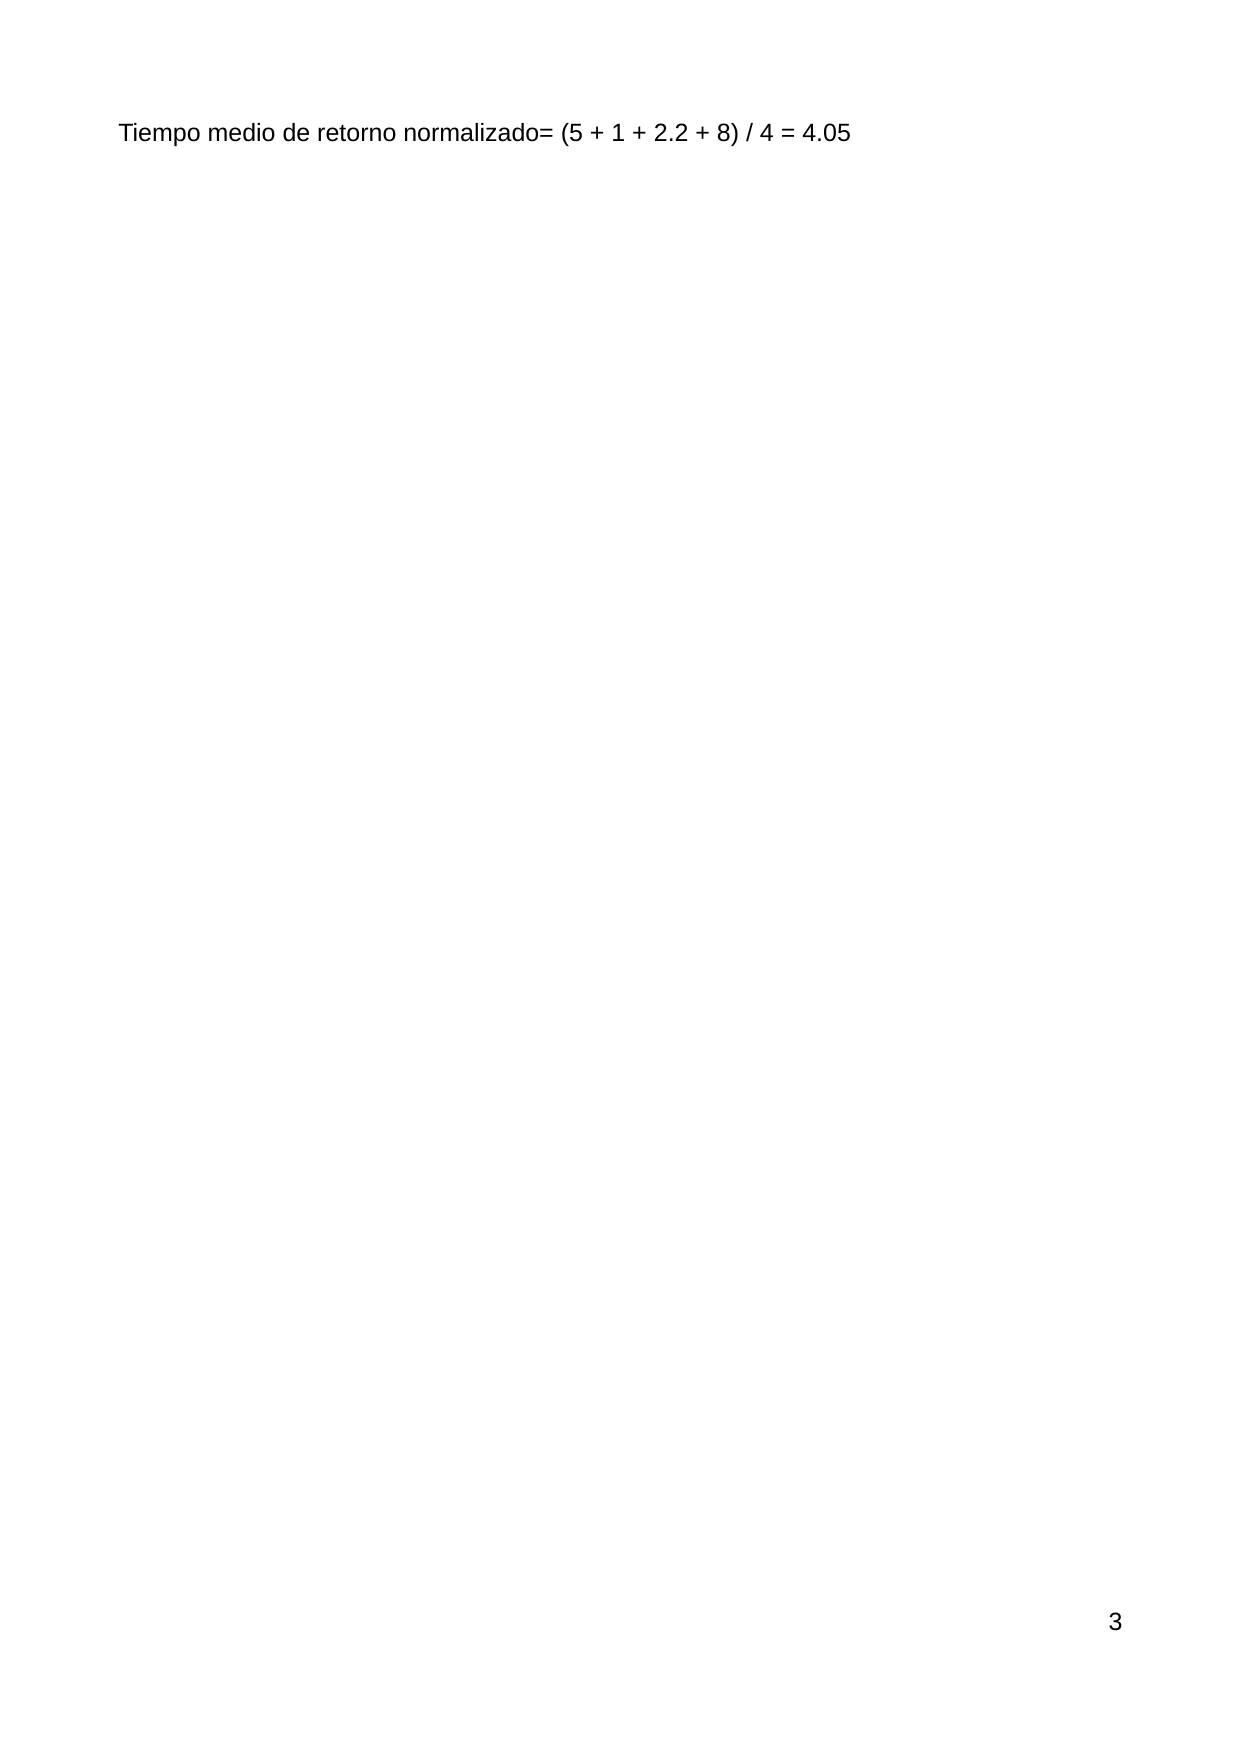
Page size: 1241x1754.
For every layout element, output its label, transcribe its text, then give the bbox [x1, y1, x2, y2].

text Tiempo medio de retorno normalizado= (5 + 1 + 2.2 + 8) / 4 = 4.05 [118, 118, 1122, 147]
